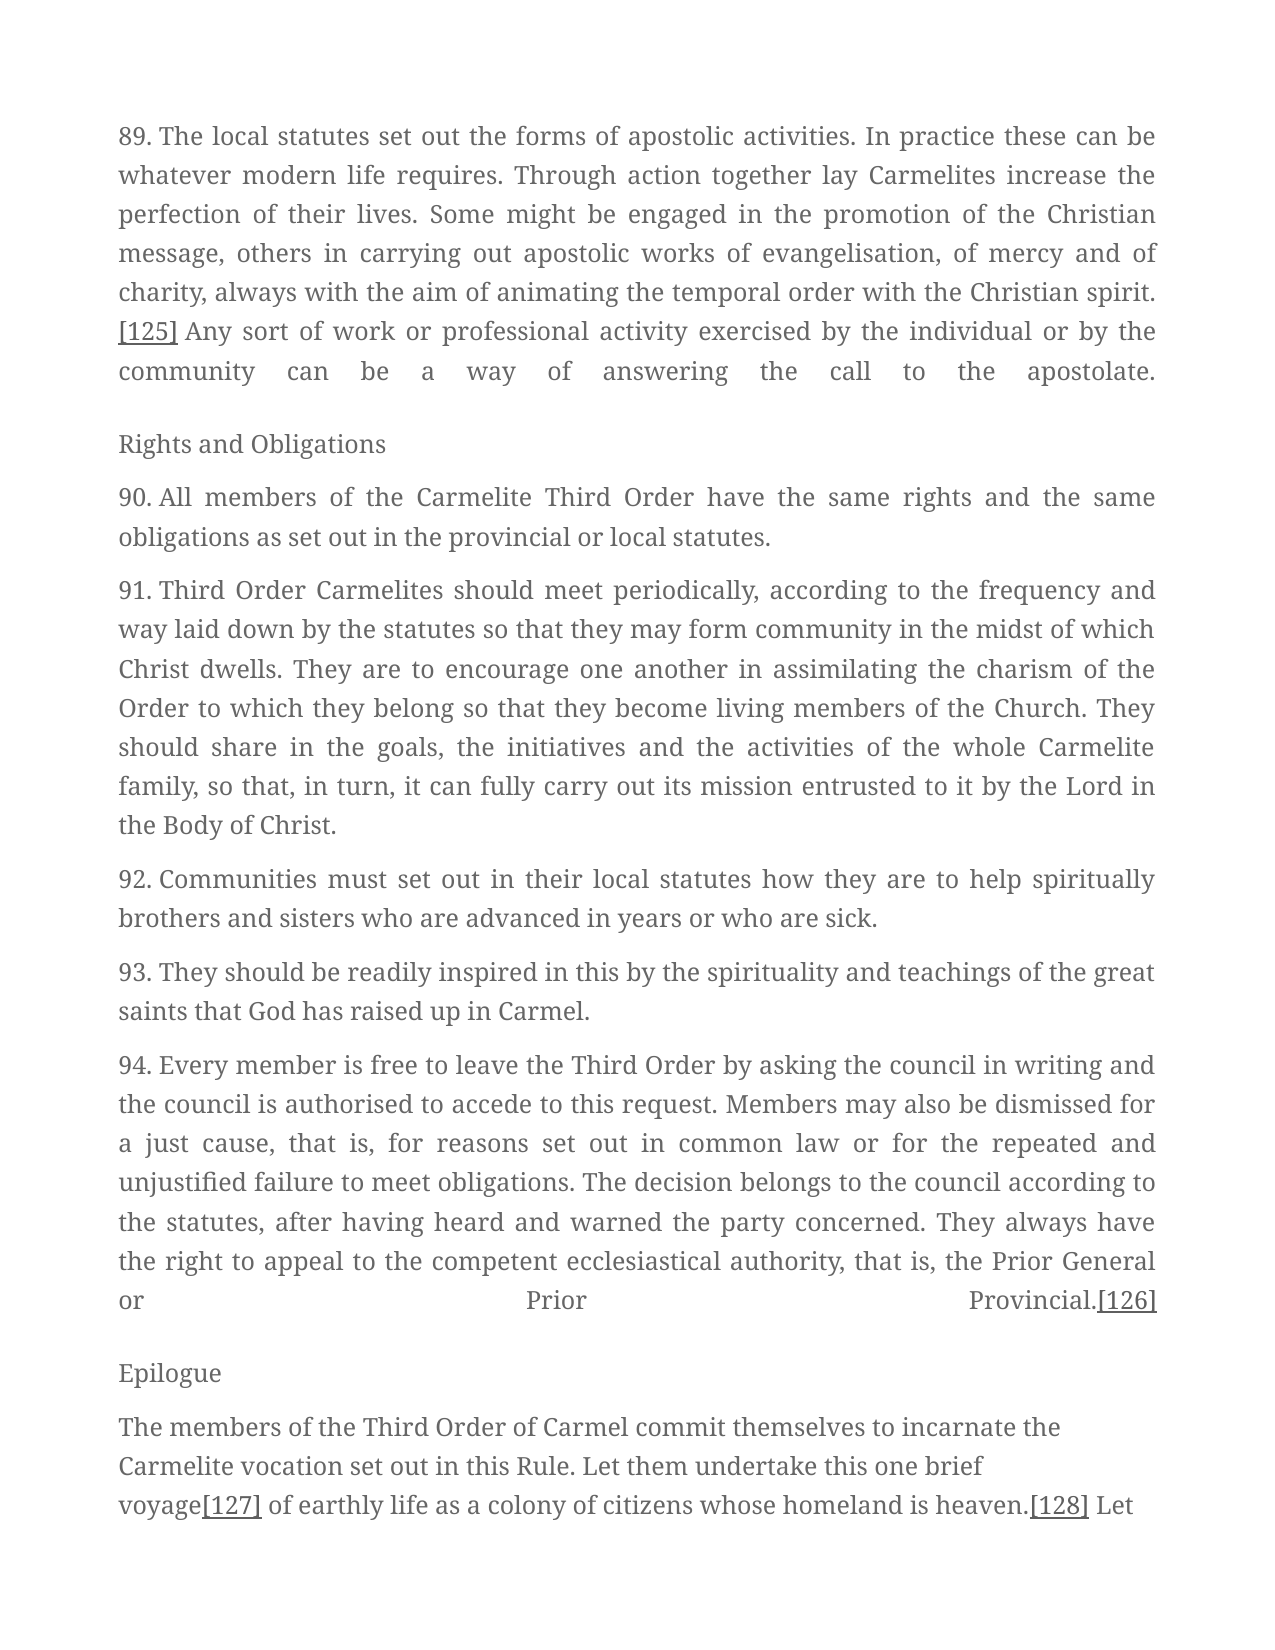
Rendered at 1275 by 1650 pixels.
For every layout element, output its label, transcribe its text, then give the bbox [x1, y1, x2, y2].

text 89. The local statutes set out the forms of apostolic activities. In practice these can be whatever modern life requires. Through action together lay Carmelites increase the perfection of their lives. Some might be engaged in the promotion of the Christian message, others in carrying out apostolic works of evangelisation, of mercy and of charity, always with the aim of animating the temporal order with the Christian spirit.[125] Any sort of work or professional activity exercised by the individual or by the community can be a way of answering the call to the apostolate. Rights and Obligations [118, 118, 1157, 460]
text The members of the Third Order of Carmel commit themselves to incarnate the Carmelite vocation set out in this Rule. Let them undertake this one brief voyage[127] of earthly life as a colony of citizens whose homeland is heaven.[128] Let [118, 1409, 1157, 1522]
text 91. Third Order Carmelites should meet periodically, according to the frequency and way laid down by the statutes so that they may form community in the midst of which Christ dwells. They are to encourage one another in assimilating the charism of the Order to which they belong so that they become living members of the Church. They should share in the goals, the initiatives and the activities of the whole Carmelite family, so that, in turn, it can fully carry out its mission entrusted to it by the Lord in the Body of Christ. [118, 573, 1157, 842]
text 93. They should be readily inspired in this by the spirituality and teachings of the great saints that God has raised up in Carmel. [118, 955, 1157, 1028]
text 94. Every member is free to leave the Third Order by asking the council in writing and the council is authorised to accede to this request. Members may also be dismissed for a just cause, that is, for reasons set out in common law or for the repeated and unjustified failure to meet obligations. The decision belongs to the council according to the statutes, after having heard and warned the party concerned. They always have the right to appeal to the competent ecclesiastical authority, that is, the Prior General or Prior Provincial.[126] Epilogue [118, 1048, 1157, 1390]
text 92. Communities must set out in their local statutes how they are to help spiritually brothers and sisters who are advanced in years or who are sick. [118, 862, 1157, 935]
text 90. All members of the Carmelite Third Order have the same rights and the same obligations as set out in the provincial or local statutes. [118, 480, 1157, 553]
